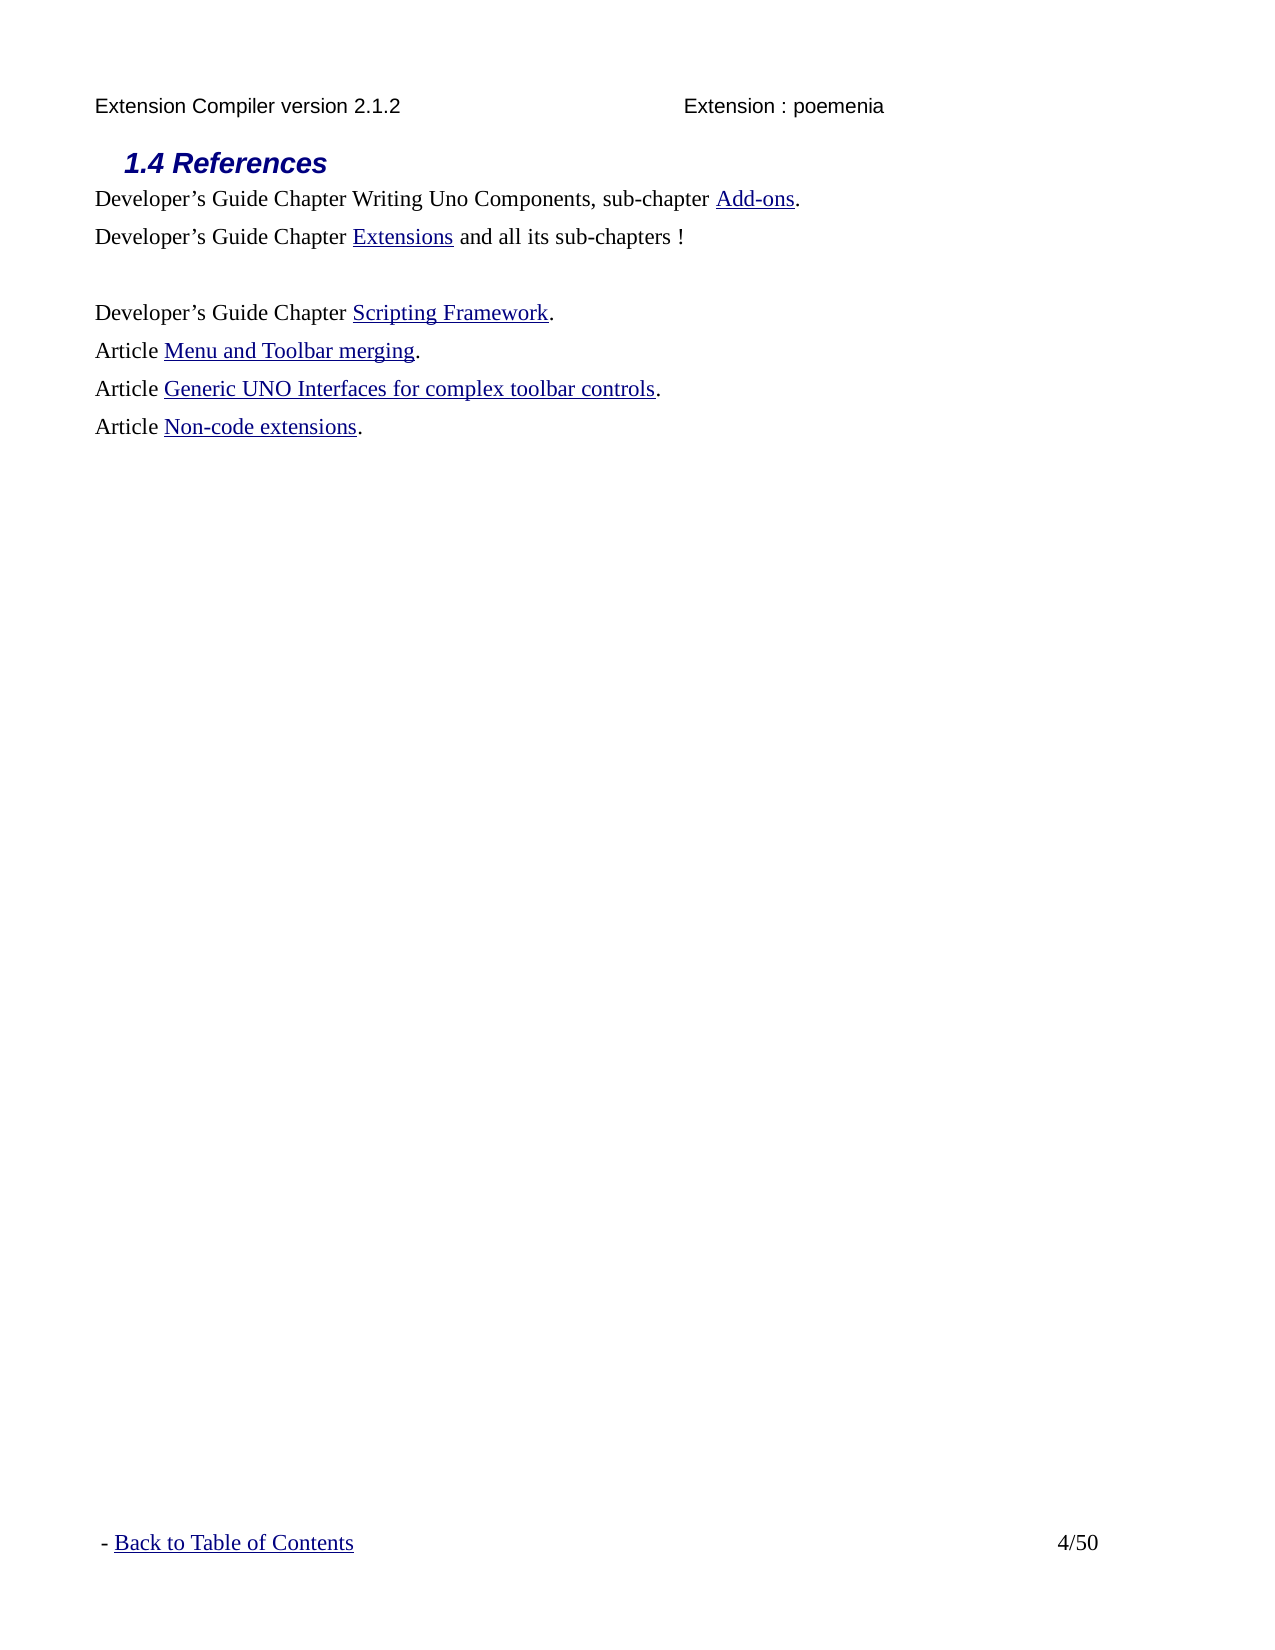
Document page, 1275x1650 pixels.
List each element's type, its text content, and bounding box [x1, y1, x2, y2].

text Article Non-code extensions. [94, 414, 1181, 439]
text Developer’s Guide Chapter Writing Uno Components, sub-chapter Add-ons. [94, 186, 1181, 211]
subtitle References [124, 147, 1181, 180]
text Developer’s Guide Chapter Extensions and all its sub-chapters ! [94, 224, 1181, 249]
text Article Generic UNO Interfaces for complex toolbar controls. [94, 376, 1181, 402]
text Developer’s Guide Chapter Scripting Framework. [94, 300, 1181, 326]
text Article Menu and Toolbar merging. [94, 338, 1181, 363]
